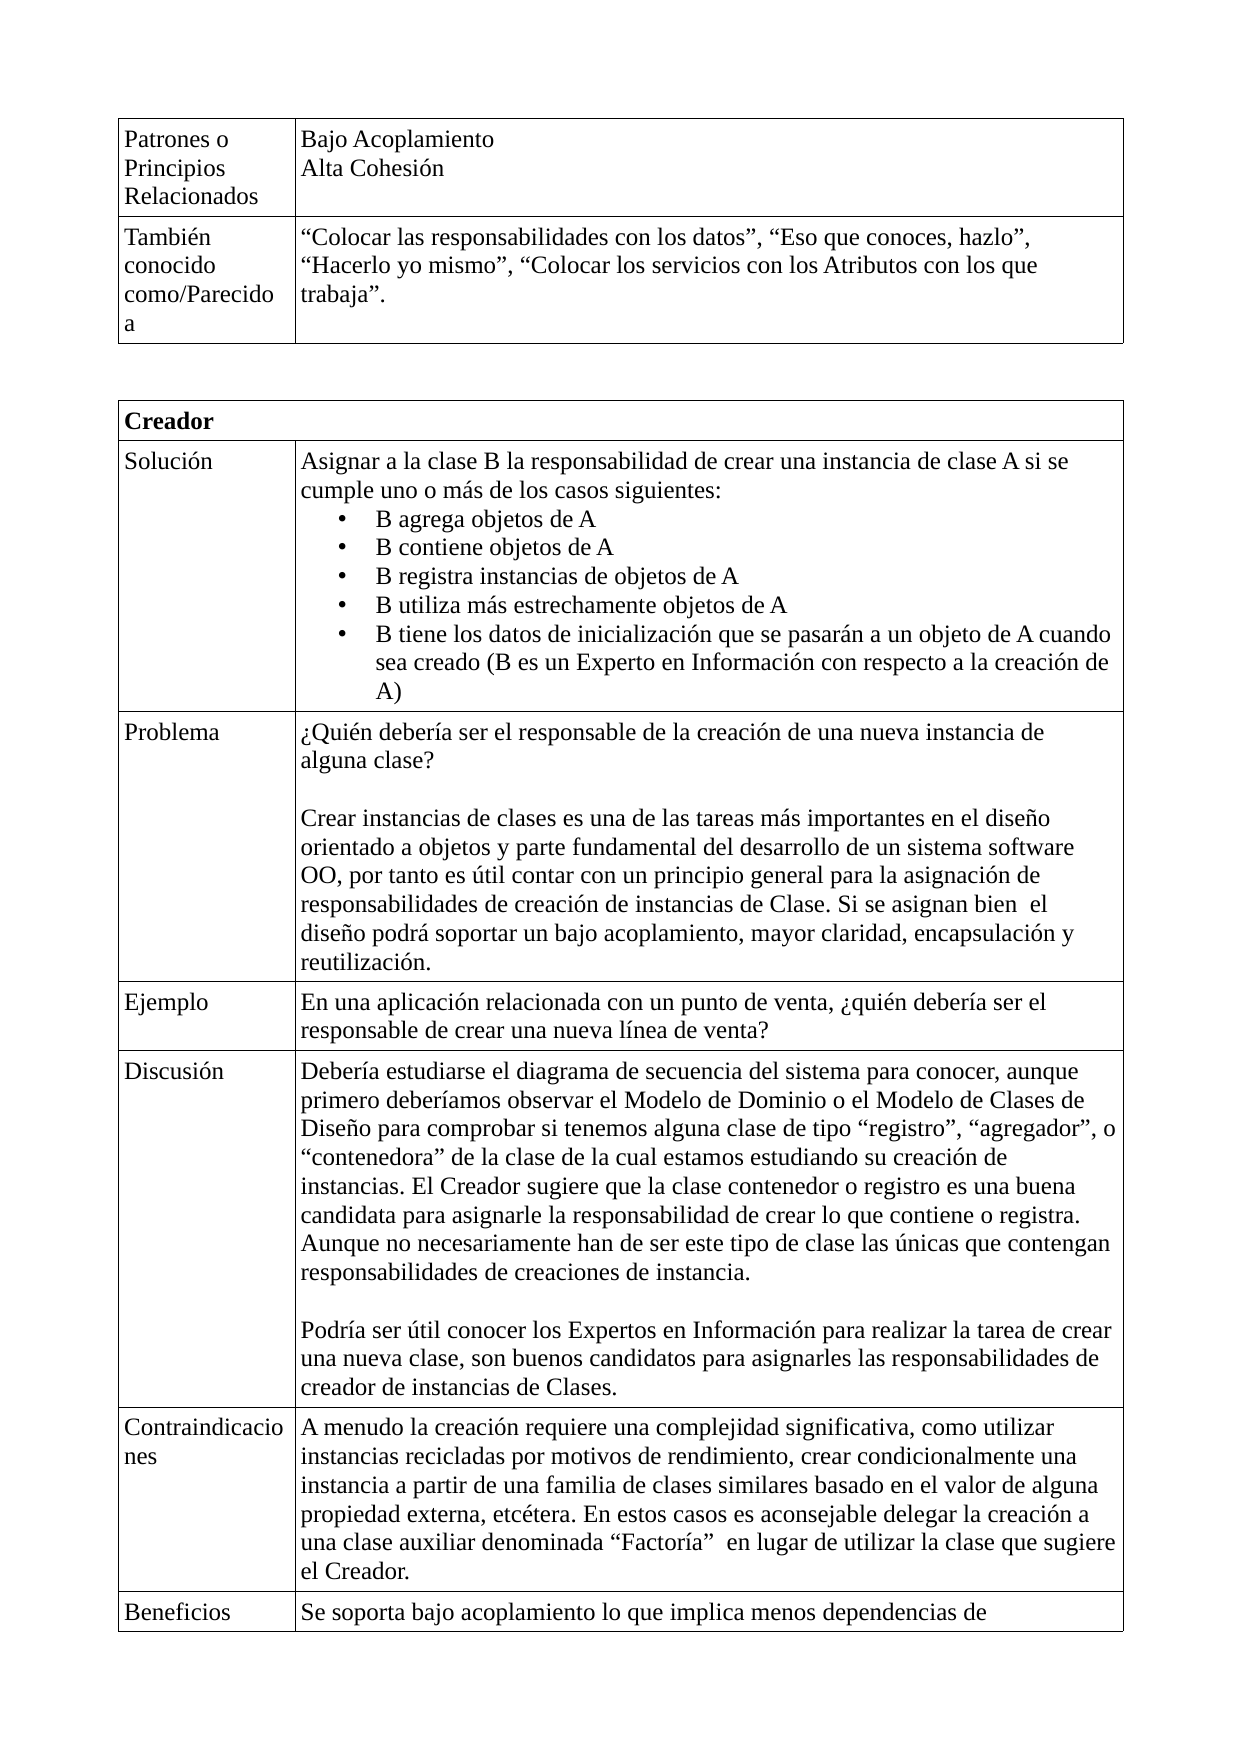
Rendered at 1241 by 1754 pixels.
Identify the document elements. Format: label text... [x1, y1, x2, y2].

table_cell Patrones o Principios Relacionados [119, 119, 295, 216]
table_cell En una aplicación relacionada con un punto de venta, ¿quién debería ser el responsable de crear una nueva línea de venta? [296, 982, 1123, 1050]
table_cell ¿Quién debería ser el responsable de la creación de una nueva instancia de alguna clase? Crear instancias de clases es una de las tareas más importantes en el diseño orientado a objetos y parte fundamental del desarrollo de un sistema software OO, por tanto es útil contar con un principio general para la asignación de responsabilidades de creación de instancias de Clase. Si se asignan bien el diseño podrá soportar un bajo acoplamiento, mayor claridad, encapsulación y reutilización. [296, 712, 1123, 981]
table_cell Discusión [119, 1051, 295, 1407]
table_cell Problema [119, 712, 295, 981]
table_cell A menudo la creación requiere una complejidad significativa, como utilizar instancias recicladas por motivos de rendimiento, crear condicionalmente una instancia a partir de una familia de clases similares basado en el valor de alguna propiedad externa, etcétera. En estos casos es aconsejable delegar la creación a una clase auxiliar denominada “Factoría” en lugar de utilizar la clase que sugiere el Creador. [296, 1408, 1123, 1591]
table_cell Bajo Acoplamiento Alta Cohesión [296, 119, 1123, 216]
table_cell Ejemplo [119, 982, 295, 1050]
table_cell Se soporta bajo acoplamiento lo que implica menos dependencias de [296, 1592, 1123, 1631]
table_cell Beneficios [119, 1592, 295, 1631]
table_cell Solución [119, 441, 295, 711]
table_cell Debería estudiarse el diagrama de secuencia del sistema para conocer, aunque primero deberíamos observar el Modelo de Dominio o el Modelo de Clases de Diseño para comprobar si tenemos alguna clase de tipo “registro”, “agregador”, o “contenedora” de la clase de la cual estamos estudiando su creación de instancias. El Creador sugiere que la clase contenedor o registro es una buena candidata para asignarle la responsabilidad de crear lo que contiene o registra. Aunque no necesariamente han de ser este tipo de clase las únicas que contengan responsabilidades de creaciones de instancia. Podría ser útil conocer los Expertos en Información para realizar la tarea de crear una nueva clase, son buenos candidatos para asignarles las responsabilidades de creador de instancias de Clases. [296, 1051, 1123, 1407]
table_cell También conocido como/Parecido a [119, 217, 295, 342]
table_cell “Colocar las responsabilidades con los datos”, “Eso que conoces, hazlo”, “Hacerlo yo mismo”, “Colocar los servicios con los Atributos con los que trabaja”. [296, 217, 1123, 342]
table_cell Asignar a la clase B la responsabilidad de crear una instancia de clase A si se cumple uno o más de los casos siguientes: B agrega objetos de A B contiene objetos de A B registra instancias de objetos de A B utiliza más estrechamente objetos de A B tiene los datos de inicialización que se pasarán a un objeto de A cuando sea creado (B es un Experto en Información con respecto a la creación de A) [296, 441, 1123, 711]
table_cell Contraindicaciones [119, 1408, 295, 1591]
table_header Creador [119, 401, 1123, 440]
